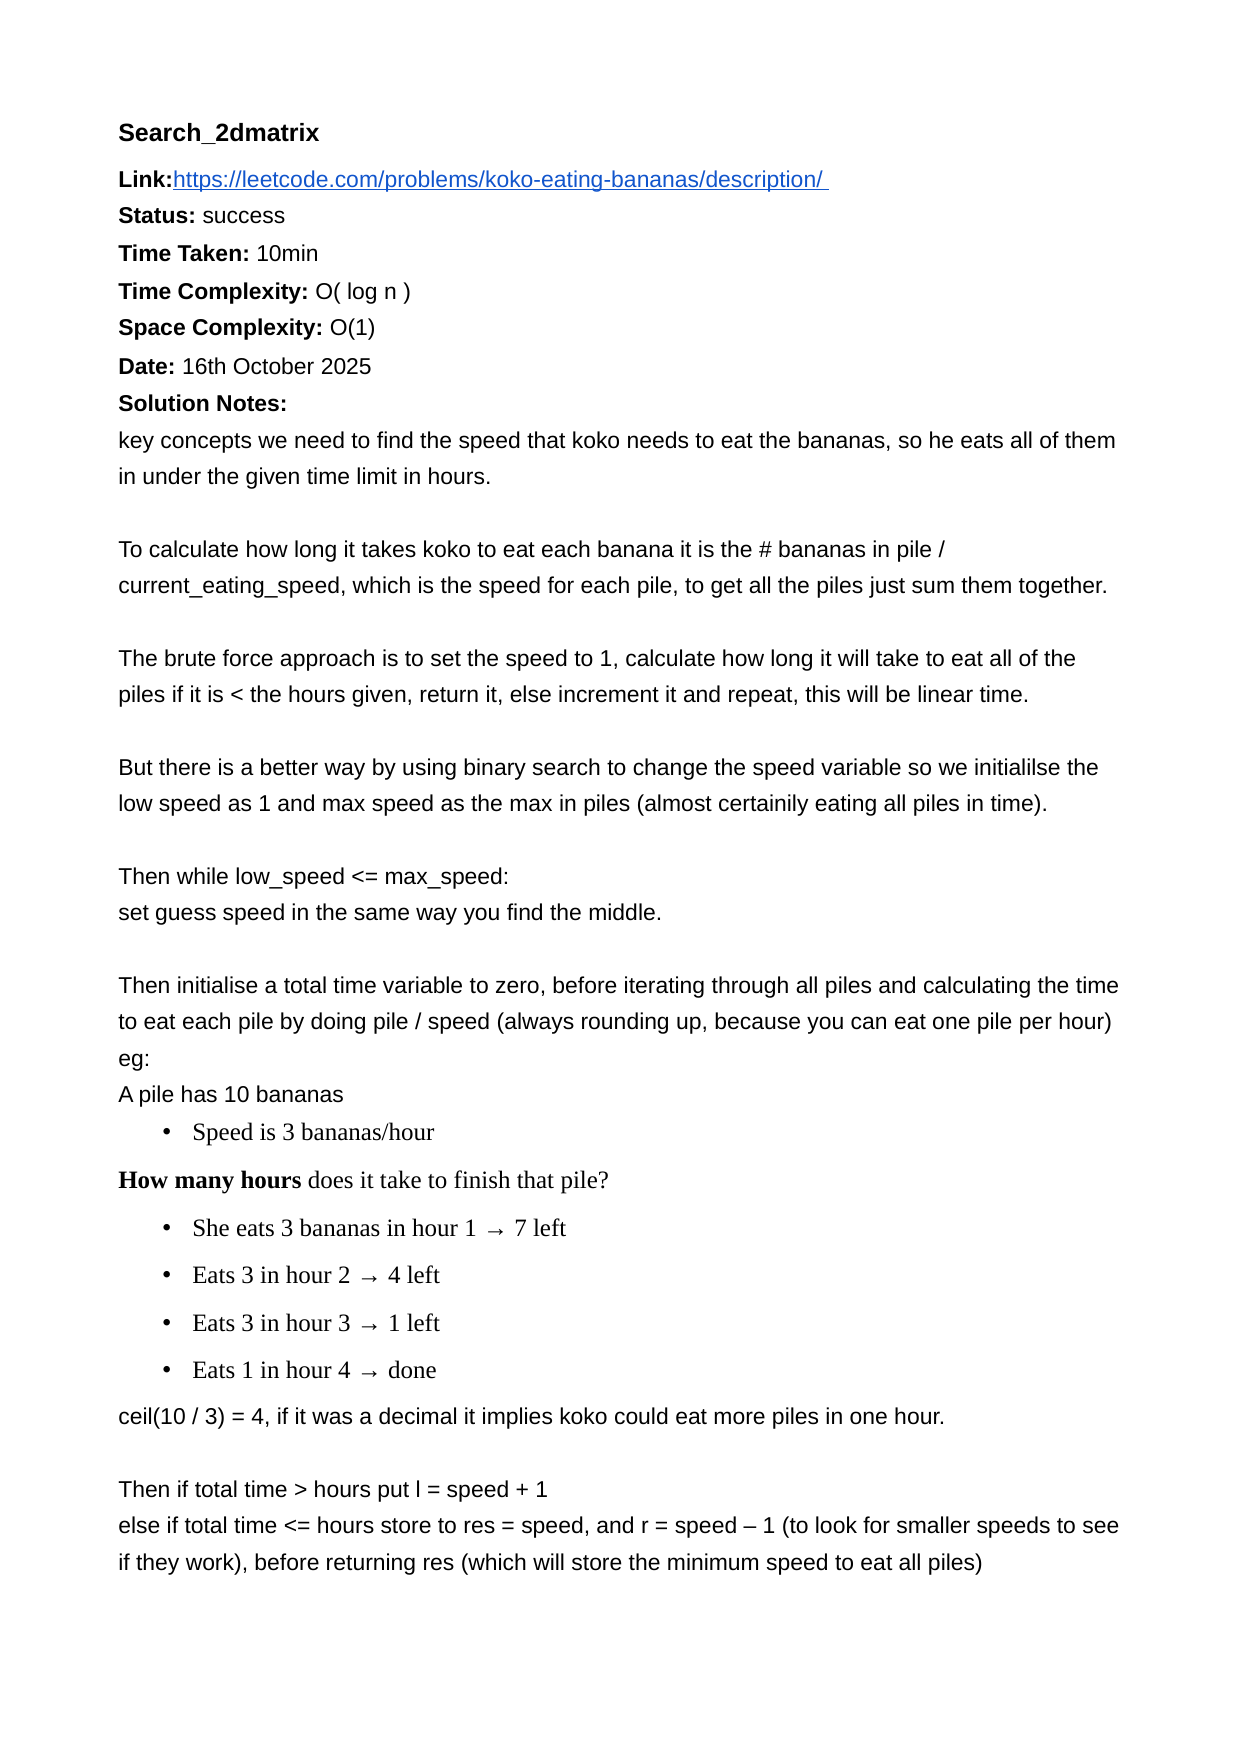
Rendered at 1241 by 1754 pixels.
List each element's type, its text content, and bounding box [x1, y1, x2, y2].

text Link:https://leetcode.com/problems/koko-eating-bananas/description/ [118, 166, 1122, 192]
text else if total time <= hours store to res = speed, and r = speed – 1 (to look for smaller speeds to see if they work), before returning res (which will store the minimum speed to eat all piles) [118, 1512, 1122, 1575]
list Speed is 3 bananas/hour [162, 1117, 1122, 1146]
text Date: 16th October 2025 [118, 351, 1122, 379]
text Space Complexity: O(1) [118, 314, 1122, 341]
list She eats 3 bananas in hour 1 → 7 left [162, 1213, 1122, 1241]
text key concepts we need to find the speed that koko needs to eat the bananas, so he eats all of them in under the given time limit in hours. [118, 427, 1122, 489]
text Search_2dmatrix [118, 118, 1122, 147]
text Then if total time > hours put l = speed + 1 [118, 1476, 1122, 1502]
text Solution Notes: [118, 390, 1122, 417]
text Time Taken: 10min [118, 238, 1122, 267]
text The brute force approach is to set the speed to 1, calculate how long it will take to eat all of the piles if it is < the hours given, return it, else increment it and repeat, this will be linear time. [118, 645, 1122, 707]
text A pile has 10 bananas [118, 1081, 1122, 1107]
text Status: success [118, 202, 1122, 228]
text ceil(10 / 3) = 4, if it was a decimal it implies koko could eat more piles in one hour. [118, 1403, 1122, 1429]
list Eats 1 in hour 4 → done [162, 1355, 1122, 1384]
text Then initialise a total time variable to zero, before iterating through all piles and calculating the time to eat each pile by doing pile / speed (always rounding up, because you can eat one pile per hour) [118, 972, 1122, 1035]
text eg: [118, 1045, 1122, 1071]
text To calculate how long it takes koko to eat each banana it is the # bananas in pile / current_eating_speed, which is the speed for each pile, to get all the piles just sum them together. [118, 536, 1122, 598]
text Then while low_speed <= max_speed: [118, 863, 1122, 889]
text Time Complexity: O( log n ) [118, 278, 1122, 304]
text But there is a better way by using binary search to change the speed variable so we initialilse the low speed as 1 and max speed as the max in piles (almost certainily eating all piles in time). [118, 754, 1122, 817]
list Eats 3 in hour 3 → 1 left [162, 1308, 1122, 1337]
text How many hours does it take to finish that pile? [118, 1165, 1122, 1194]
list Eats 3 in hour 2 → 4 left [162, 1260, 1122, 1289]
text set guess speed in the same way you find the middle. [118, 899, 1122, 926]
